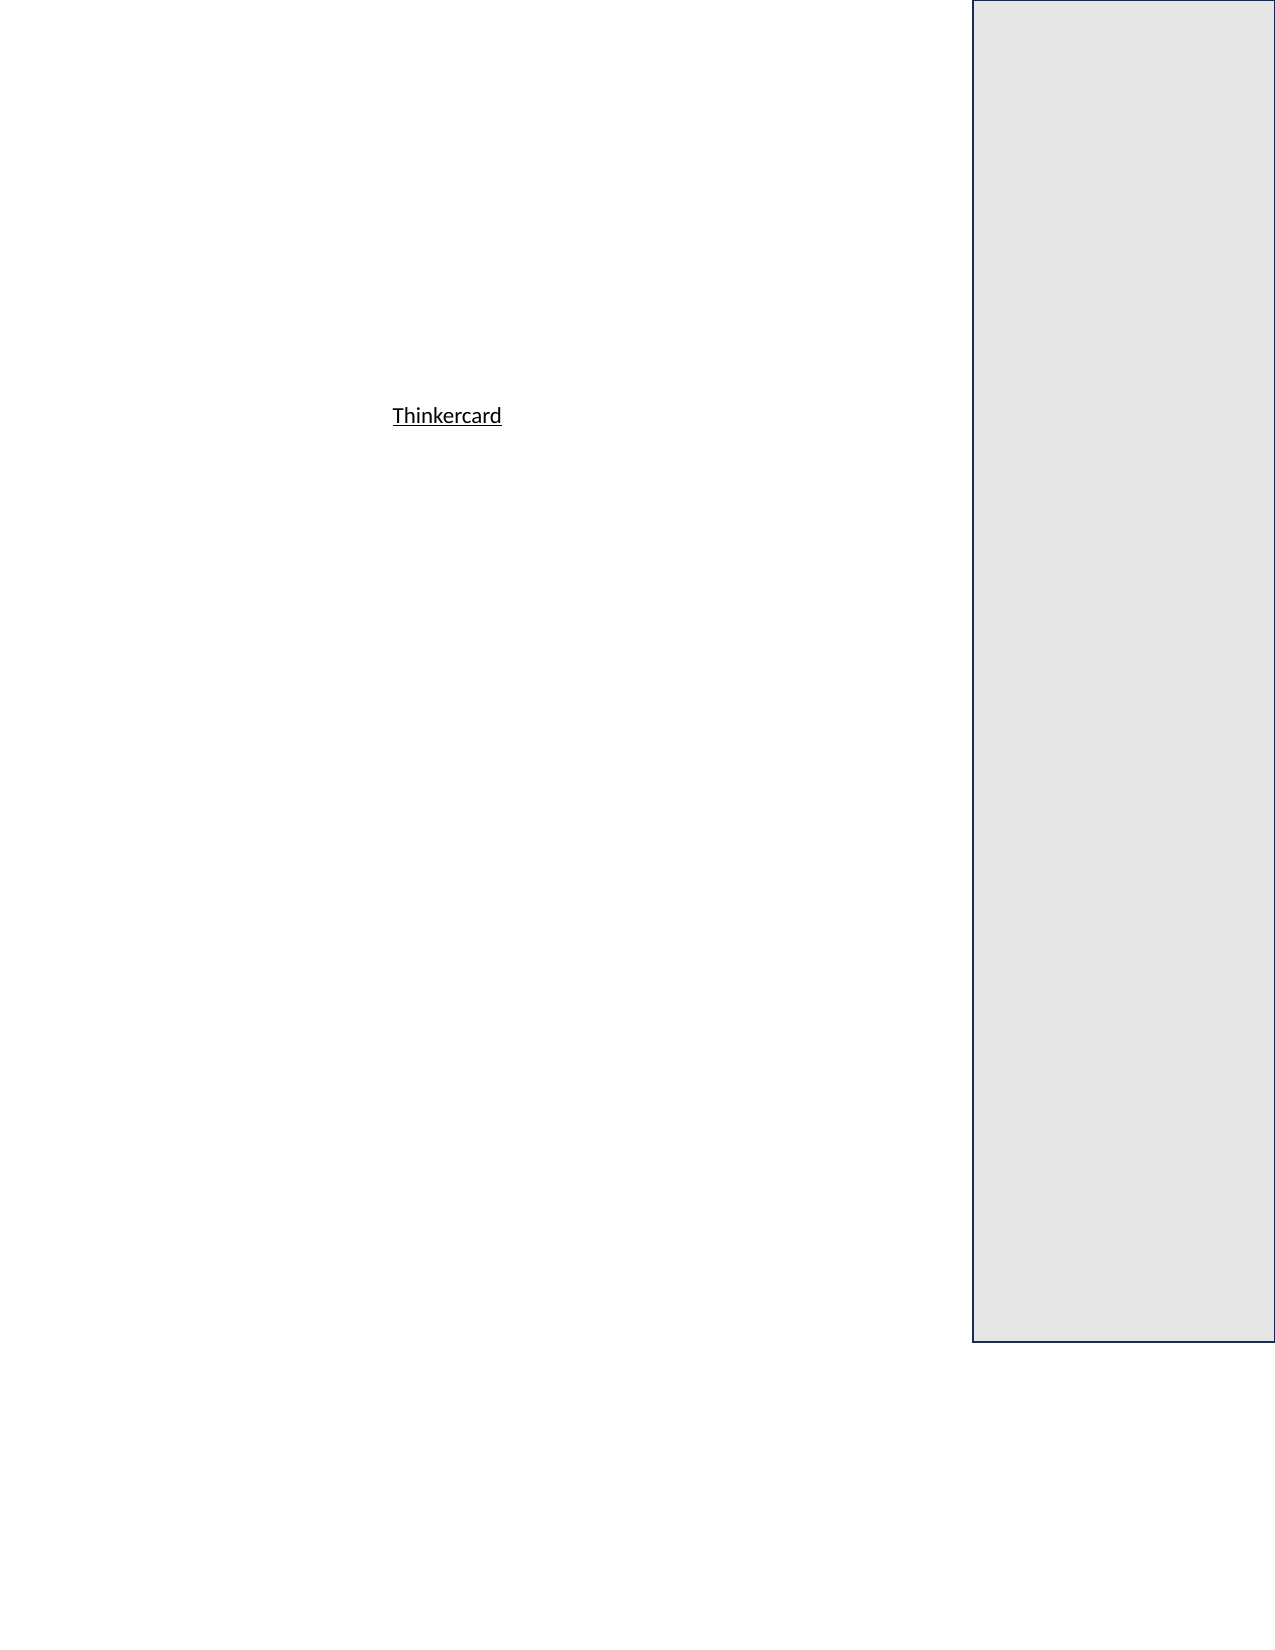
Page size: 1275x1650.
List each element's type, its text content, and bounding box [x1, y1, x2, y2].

text Simulação Disponível no: Thinkercard [150, 401, 972, 429]
text Concebido Por: Carlos Oliveira [150, 447, 972, 475]
title Jogo Whack-a-Mole com Arduíno Uno [150, 150, 972, 354]
